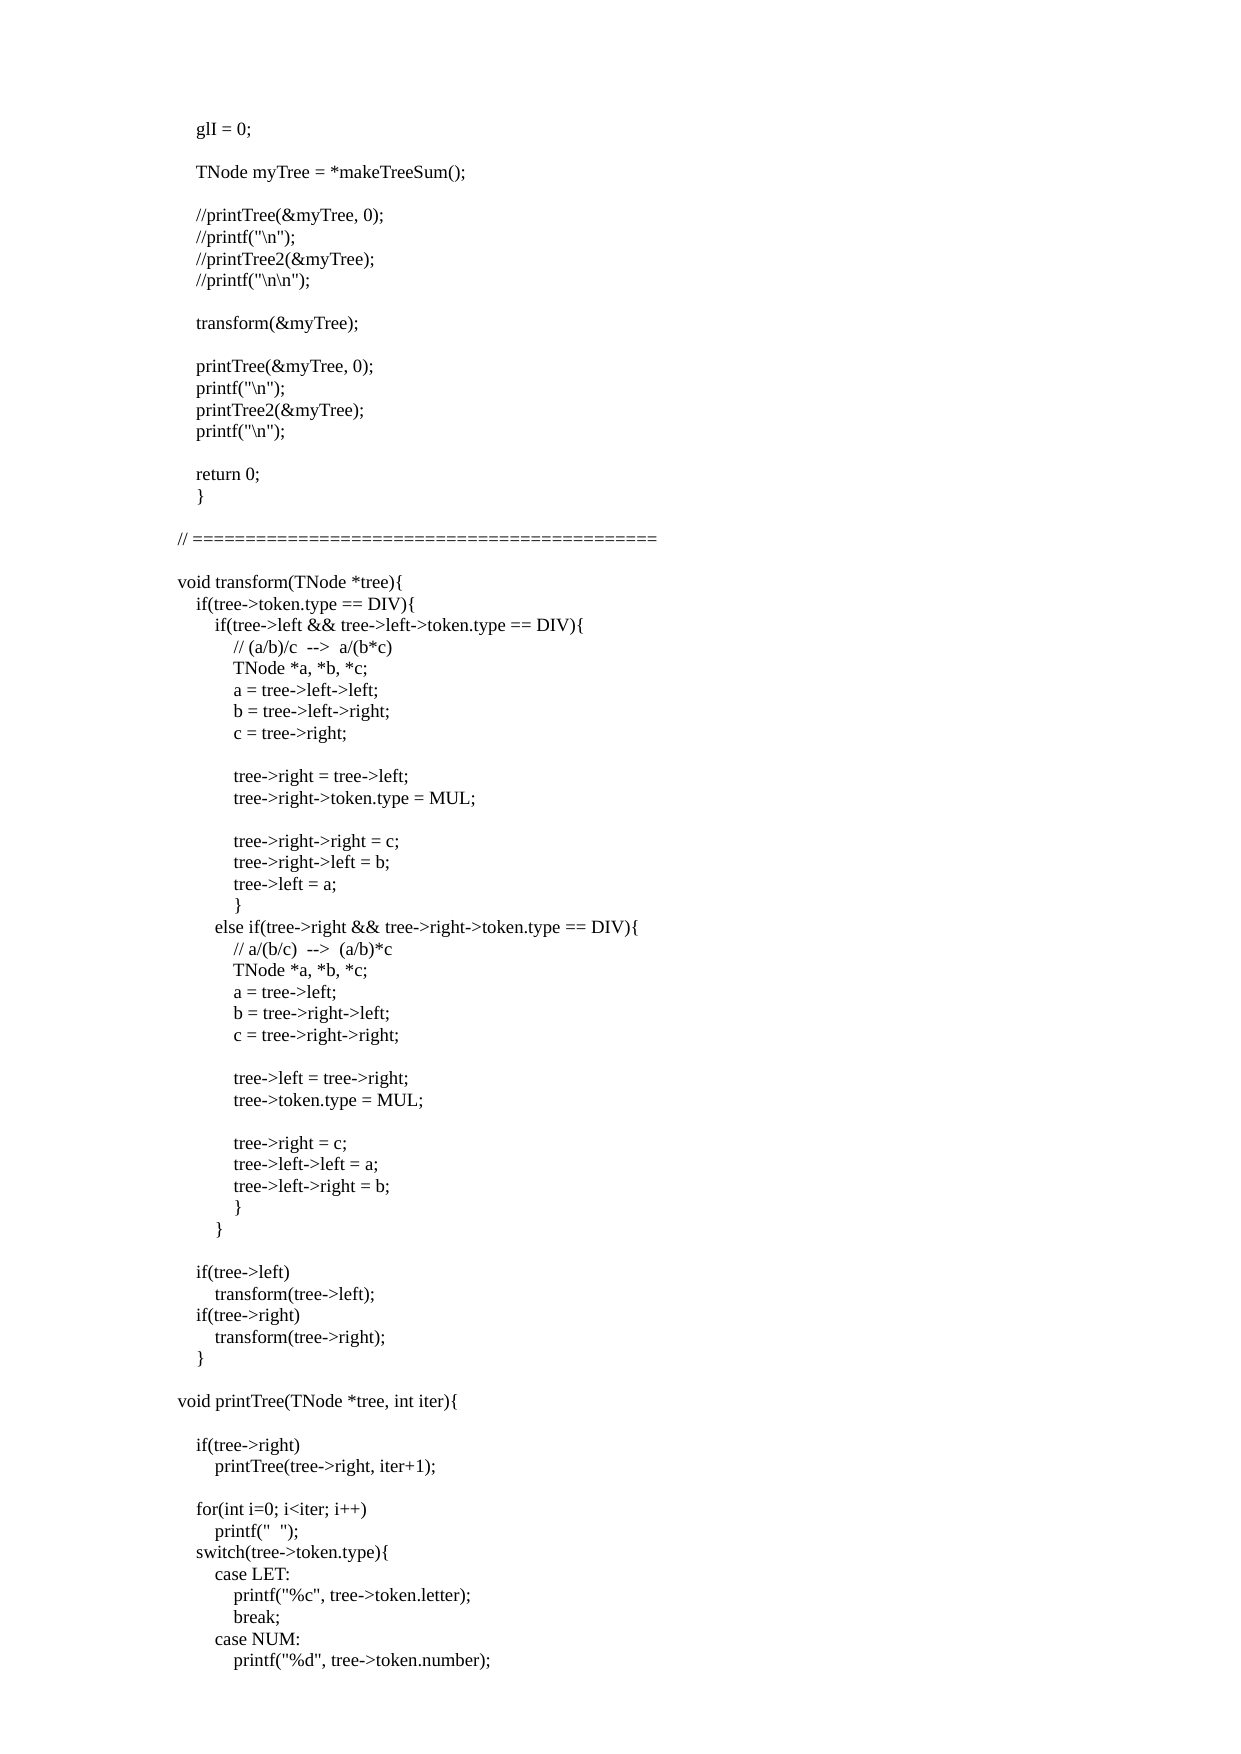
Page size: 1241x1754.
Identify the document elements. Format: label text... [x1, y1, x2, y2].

text tree->left->right = b; [177, 1175, 1152, 1196]
text c = tree->right; [177, 722, 1152, 743]
text printf("\n"); [177, 377, 1152, 398]
text transform(tree->left); [177, 1282, 1152, 1304]
text b = tree->right->left; [177, 1002, 1152, 1024]
text glI = 0; [177, 118, 1152, 140]
text if(tree->left && tree->left->token.type == DIV){ [177, 614, 1152, 636]
text TNode myTree = *makeTreeSum(); [177, 161, 1152, 183]
text tree->right = c; [177, 1132, 1152, 1153]
text } [177, 1347, 1152, 1369]
text } [177, 894, 1152, 916]
text TNode *a, *b, *c; [177, 959, 1152, 981]
text tree->right->token.type = MUL; [177, 787, 1152, 808]
text break; [177, 1606, 1152, 1627]
text case NUM: [177, 1627, 1152, 1649]
text case LET: [177, 1563, 1152, 1584]
text c = tree->right->right; [177, 1024, 1152, 1045]
text //printf("\n"); [177, 226, 1152, 247]
text // (a/b)/c --> a/(b*c) [177, 636, 1152, 657]
text printTree2(&myTree); [177, 398, 1152, 420]
text void transform(TNode *tree){ [177, 571, 1152, 592]
text tree->right = tree->left; [177, 765, 1152, 787]
text printf(" "); [177, 1520, 1152, 1541]
text if(tree->right) [177, 1433, 1152, 1455]
text transform(tree->right); [177, 1326, 1152, 1347]
text // a/(b/c) --> (a/b)*c [177, 937, 1152, 959]
text tree->left = a; [177, 873, 1152, 894]
text b = tree->left->right; [177, 700, 1152, 722]
text a = tree->left; [177, 981, 1152, 1002]
text void printTree(TNode *tree, int iter){ [177, 1390, 1152, 1412]
text printTree(tree->right, iter+1); [177, 1455, 1152, 1477]
text tree->left->left = a; [177, 1153, 1152, 1175]
text transform(&myTree); [177, 312, 1152, 334]
text tree->right->left = b; [177, 851, 1152, 873]
text printf("%d", tree->token.number); [177, 1649, 1152, 1671]
text if(tree->right) [177, 1304, 1152, 1326]
text TNode *a, *b, *c; [177, 657, 1152, 679]
text for(int i=0; i<iter; i++) [177, 1498, 1152, 1520]
text if(tree->left) [177, 1261, 1152, 1282]
text switch(tree->token.type){ [177, 1541, 1152, 1563]
text tree->right->right = c; [177, 830, 1152, 851]
text //printTree(&myTree, 0); [177, 204, 1152, 226]
text a = tree->left->left; [177, 679, 1152, 700]
text printTree(&myTree, 0); [177, 355, 1152, 377]
text } [177, 485, 1152, 506]
text if(tree->token.type == DIV){ [177, 592, 1152, 614]
text //printf("\n\n"); [177, 269, 1152, 291]
text else if(tree->right && tree->right->token.type == DIV){ [177, 916, 1152, 937]
text printf("%c", tree->token.letter); [177, 1584, 1152, 1606]
text //printTree2(&myTree); [177, 247, 1152, 269]
text return 0; [177, 463, 1152, 485]
text tree->token.type = MUL; [177, 1088, 1152, 1110]
text tree->left = tree->right; [177, 1067, 1152, 1088]
text printf("\n"); [177, 420, 1152, 442]
text } [177, 1218, 1152, 1239]
text // ============================================ [177, 528, 1152, 549]
text } [177, 1196, 1152, 1218]
